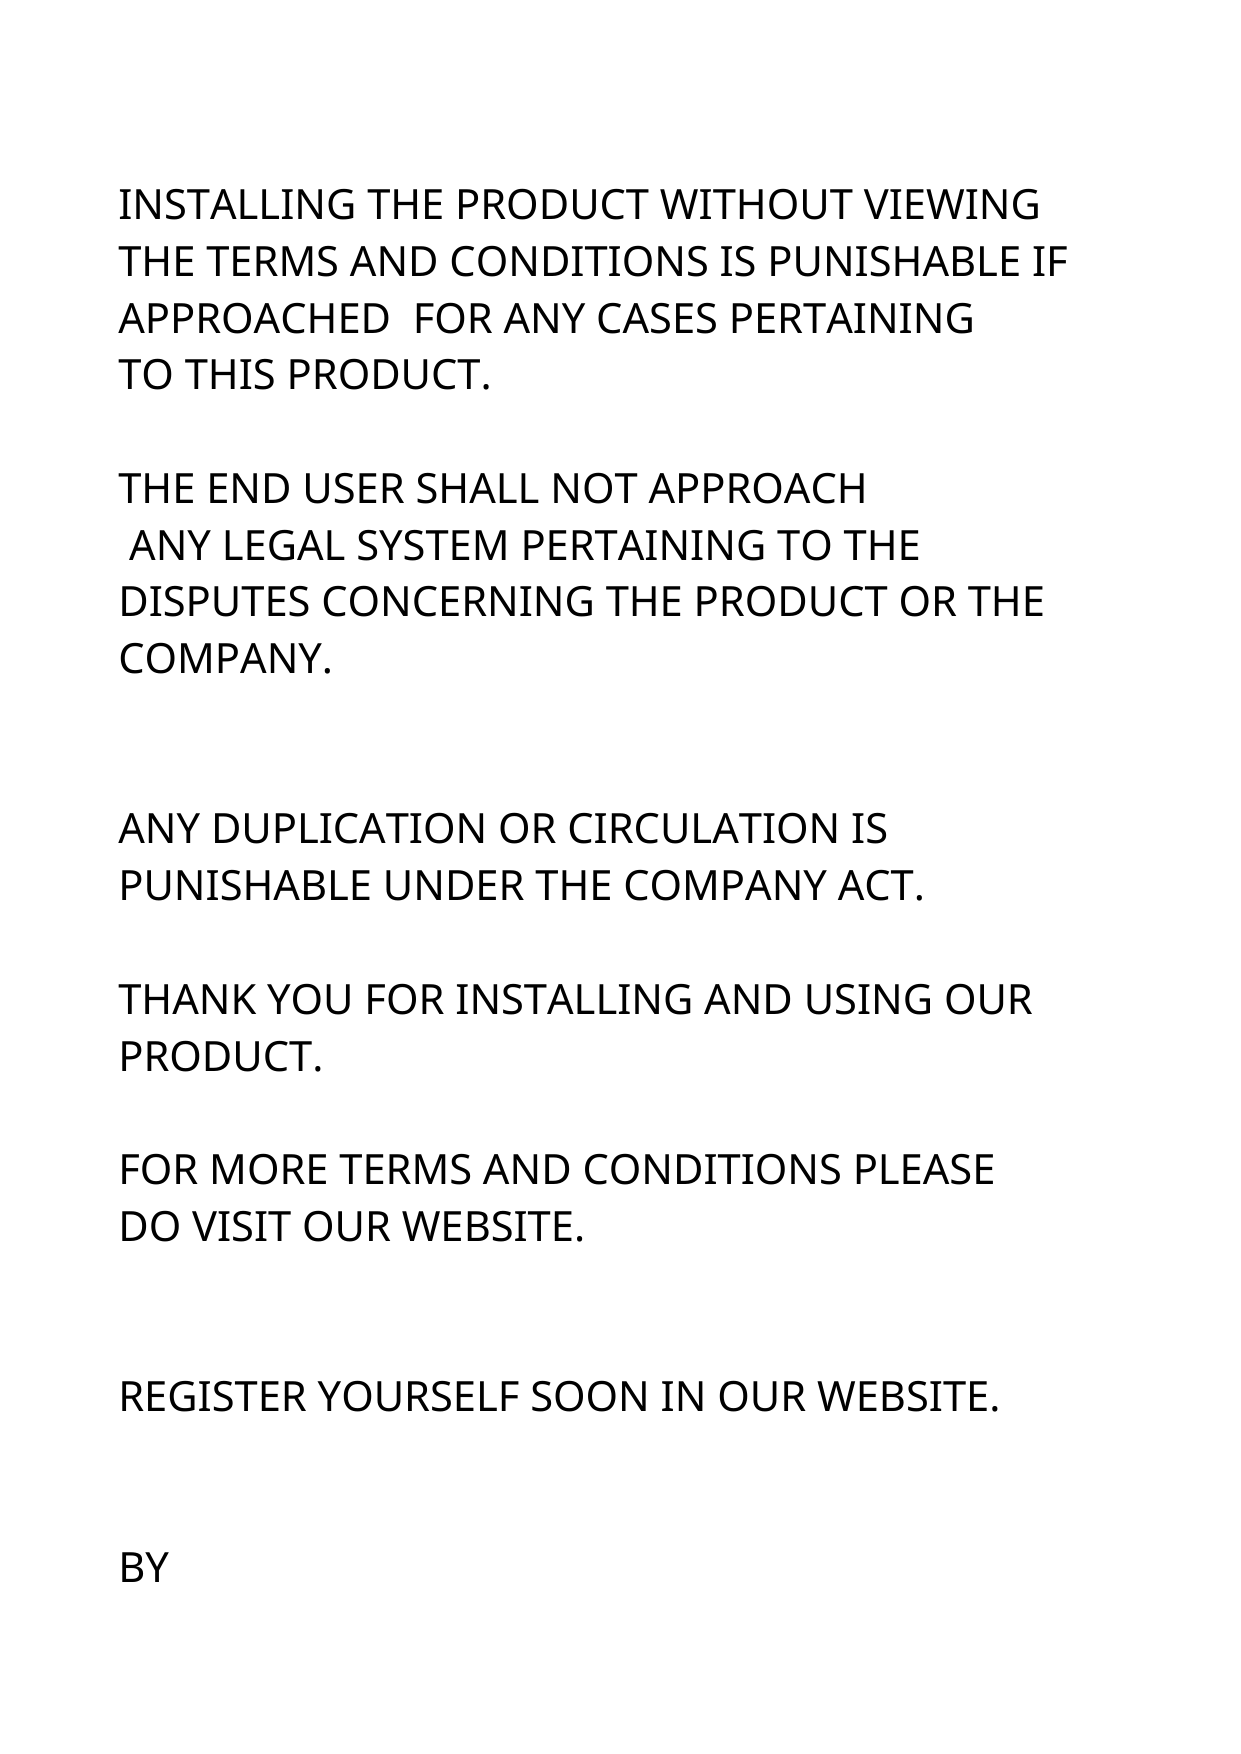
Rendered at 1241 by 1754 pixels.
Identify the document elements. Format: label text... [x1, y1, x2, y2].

text THANK YOU FOR INSTALLING AND USING OUR PRODUCT. [118, 970, 1122, 1083]
text TO THIS PRODUCT. [118, 345, 1122, 402]
text INSTALLING THE PRODUCT WITHOUT VIEWING [118, 175, 1122, 232]
text THE TERMS AND CONDITIONS IS PUNISHABLE IF [118, 232, 1122, 288]
text THE END USER SHALL NOT APPROACH [118, 459, 1122, 516]
text DO VISIT OUR WEBSITE. [118, 1197, 1122, 1253]
text REGISTER YOURSELF SOON IN OUR WEBSITE. [118, 1367, 1122, 1424]
text FOR MORE TERMS AND CONDITIONS PLEASE [118, 1140, 1122, 1197]
text ANY DUPLICATION OR CIRCULATION IS PUNISHABLE UNDER THE COMPANY ACT. [118, 799, 1122, 913]
text ANY LEGAL SYSTEM PERTAINING TO THE DISPUTES CONCERNING THE PRODUCT OR THE COMPANY. [118, 516, 1122, 686]
text APPROACHED FOR ANY CASES PERTAINING [118, 288, 1122, 345]
text BY [118, 1537, 1122, 1594]
